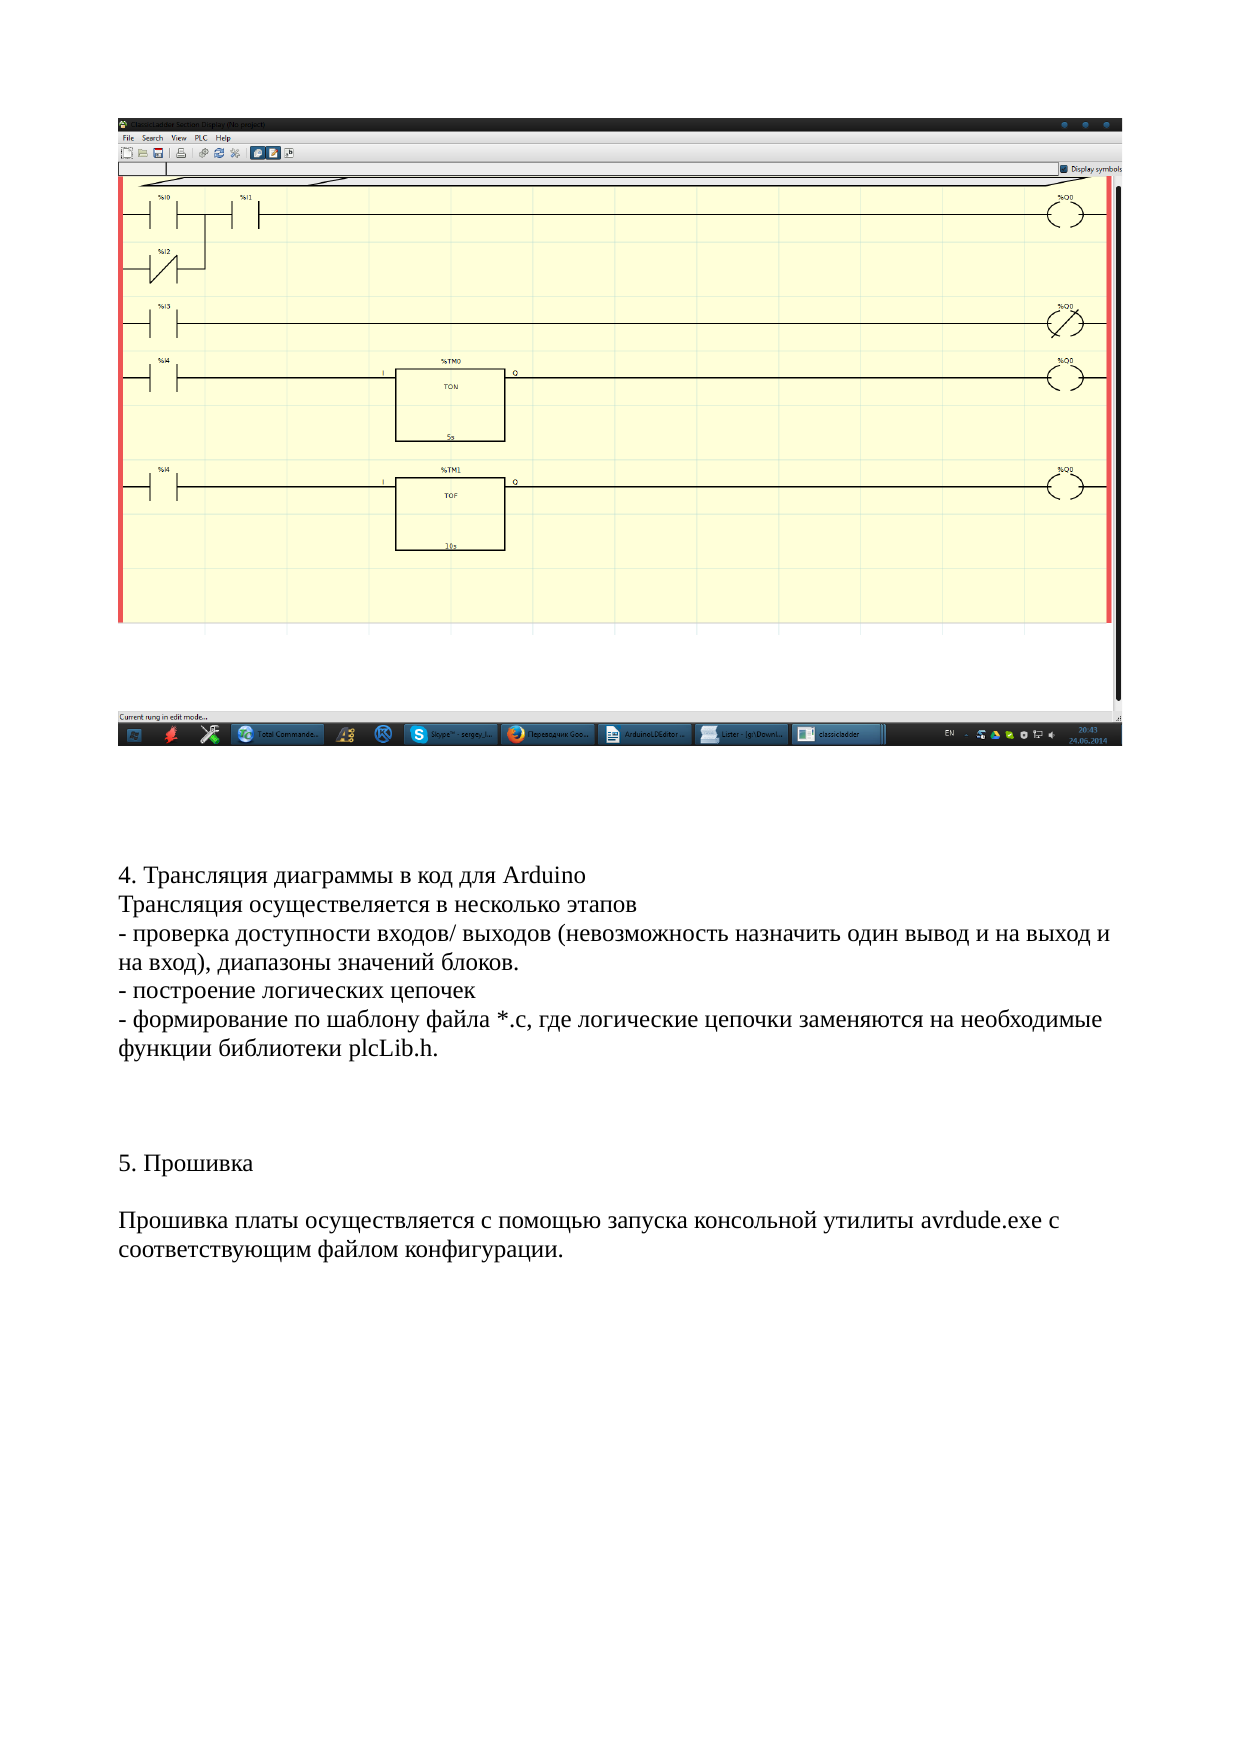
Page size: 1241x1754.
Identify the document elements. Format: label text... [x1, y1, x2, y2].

text 5. Прошивка [118, 1148, 1122, 1177]
text Прошивка платы осуществляется с помощью запуска консольной утилиты avrdude.exe с соответствующим файлом конфигурации. [118, 1206, 1122, 1263]
text - построение логических цепочек [118, 976, 1122, 1004]
picture [118, 118, 1123, 746]
text Трансляция осуществеляется в несколько этапов [118, 889, 1122, 918]
text 4. Трансляция диаграммы в код для Arduino [118, 861, 1122, 889]
text - проверка доступности входов/ выходов (невозможность назначить один вывод и на выход и на вход), диапазоны значений блоков. [118, 918, 1122, 976]
text - формирование по шаблону файла *.с, где логические цепочки заменяются на необходимые функции библиотеки plcLib.h. [118, 1004, 1122, 1062]
